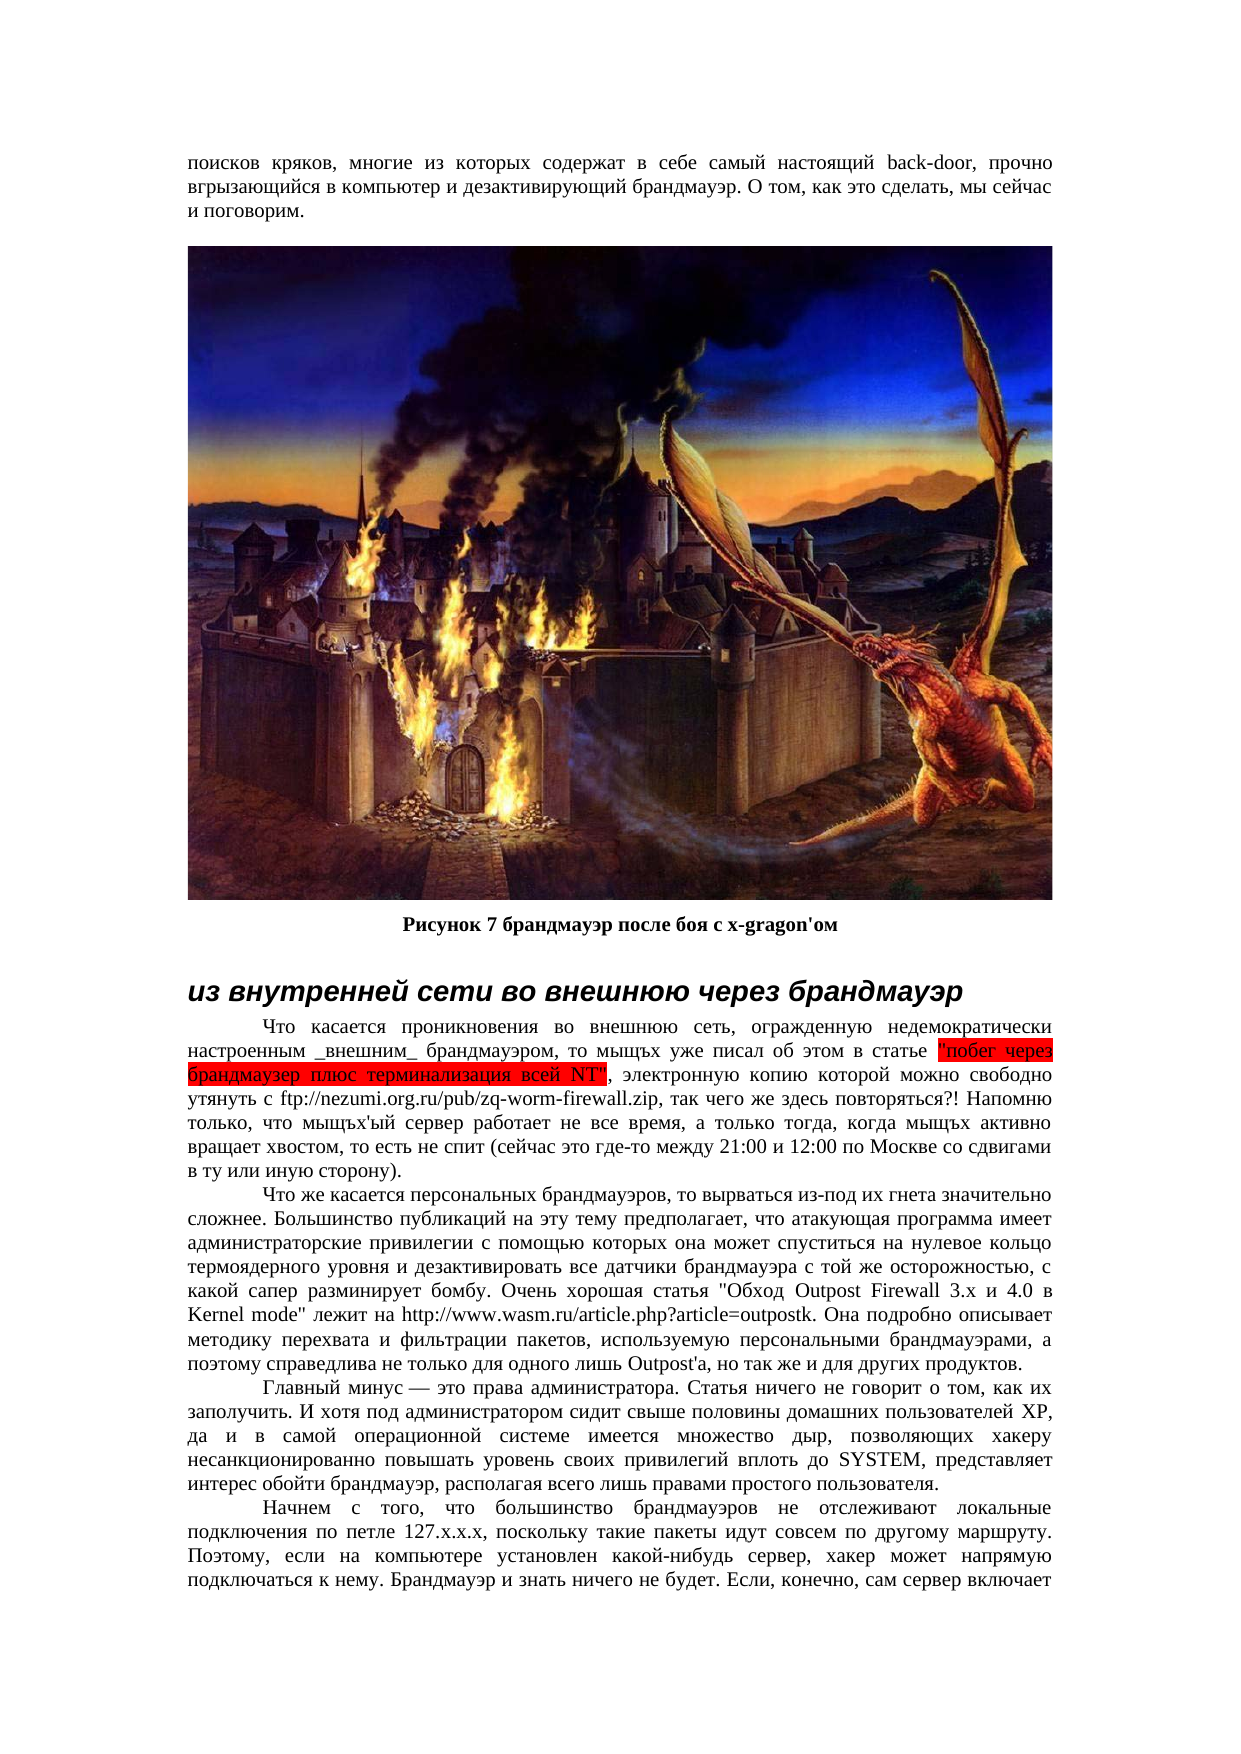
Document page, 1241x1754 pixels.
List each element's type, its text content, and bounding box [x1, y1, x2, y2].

text поисков кряков, многие из которых содержат в себе самый настоящий back-door, прочно вгрызающийся в компьютер и дезактивирующий брандмауэр. О том, как это сделать, мы сейчас и поговорим. [187, 150, 1053, 222]
subtitle из внутренней сети во внешнюю через брандмауэр [187, 974, 1053, 1007]
text Рисунок 7 брандмауэр после боя с x-gragon'ом [187, 912, 1053, 936]
text Что же касается персональных брандмауэров, то вырваться из-под их гнета значительно сложнее. Большинство публикаций на эту тему предполагает, что атакующая программа имеет администраторские привилегии с помощью которых она может спуститься на нулевое кольцо термоядерного уровня и дезактивировать все датчики брандмауэра с той же осторожностью, с какой сапер разминирует бомбу. Очень хорошая статья "Обход Outpost Firewall 3.x и 4.0 в Kernel mode" лежит на http://www.wasm.ru/article.php?article=outpostk. Она подробно описывает методику перехвата и фильтрации пакетов, используемую персональными брандмауэрами, а поэтому справедлива не только для одного лишь Outpost'а, но так же и для других продуктов. [187, 1182, 1053, 1374]
text Что касается проникновения во внешнюю сеть, огражденную недемократически настроенным _внешним_ брандмауэром, то мыщъх уже писал об этом в статье "побег через брандмаузер плюс терминализация всей NT", электронную копию которой можно свободно утянуть с ftp://nezumi.org.ru/pub/zq-worm-firewall.zip, так чего же здесь повторяться?! Напомню только, что мыщъх'ый сервер работает не все время, а только тогда, когда мыщъх активно вращает хвостом, то есть не спит (сейчас это где-то между 21:00 и 12:00 по Москве со сдвигами в ту или иную сторону). [187, 1014, 1053, 1182]
text Начнем с того, что большинство брандмауэров не отслеживают локальные подключения по петле 127.x.x.x, поскольку такие пакеты идут совсем по другому маршруту. Поэтому, если на компьютере установлен какой-нибудь сервер, хакер может напрямую подключаться к нему. Брандмауэр и знать ничего не будет. Если, конечно, сам сервер включает [187, 1495, 1053, 1591]
picture [187, 246, 1053, 900]
text Главный минус — это права администратора. Статья ничего не говорит о том, как их заполучить. И хотя под администратором сидит свыше половины домашних пользователей XP, да и в самой операционной системе имеется множество дыр, позволяющих хакеру несанкционированно повышать уровень своих привилегий вплоть до SYSTEM, представляет интерес обойти брандмауэр, располагая всего лишь правами простого пользователя. [187, 1374, 1053, 1495]
